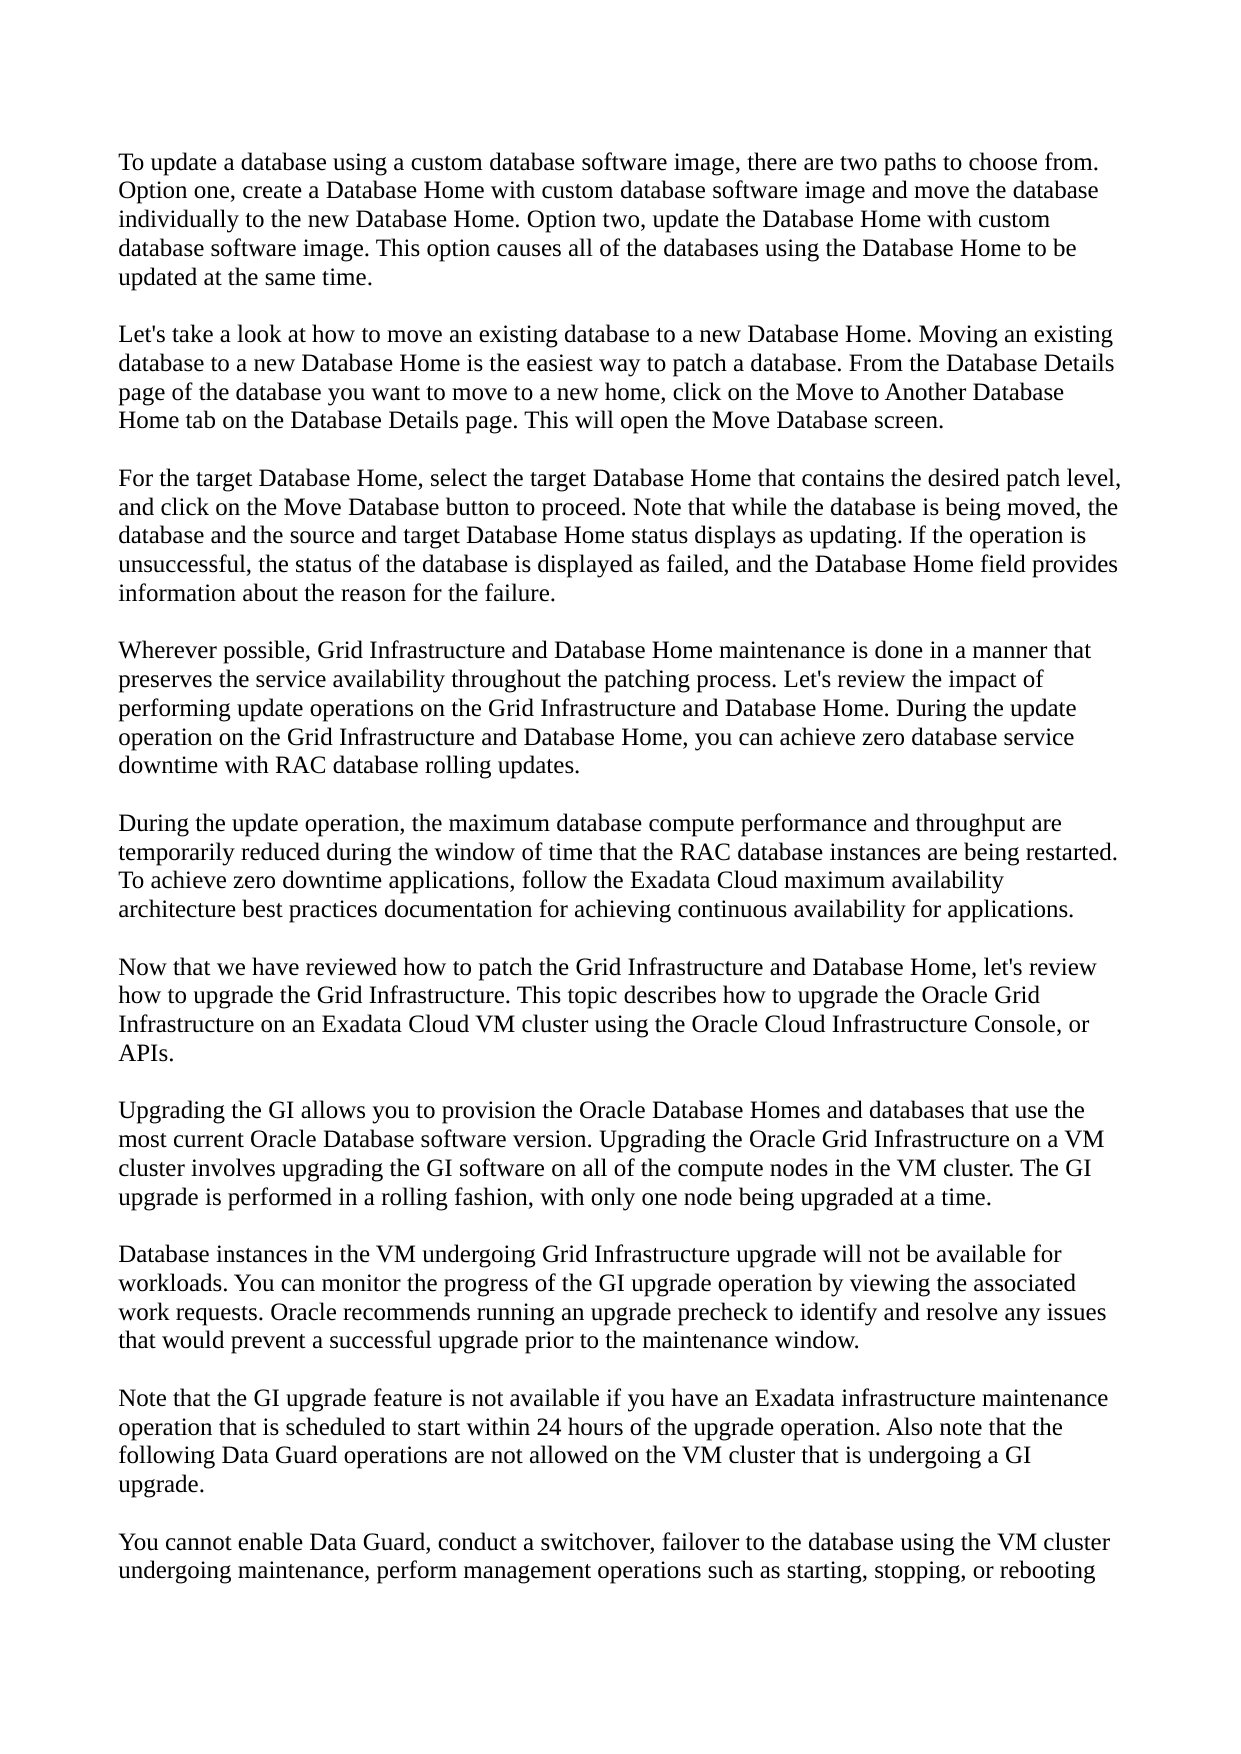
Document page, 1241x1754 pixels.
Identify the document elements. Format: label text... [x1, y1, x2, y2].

text Let's take a look at how to move an existing database to a new Database Home. Moving an existing database to a new Database Home is the easiest way to patch a database. From the Database Details page of the database you want to move to a new home, click on the Move to Another Database Home tab on the Database Details page. This will open the Move Database screen. [118, 319, 1122, 434]
text Database instances in the VM undergoing Grid Infrastructure upgrade will not be available for workloads. You can monitor the progress of the GI upgrade operation by viewing the associated work requests. Oracle recommends running an upgrade precheck to identify and resolve any issues that would prevent a successful upgrade prior to the maintenance window. [118, 1239, 1122, 1354]
text Note that the GI upgrade feature is not available if you have an Exadata infrastructure maintenance operation that is scheduled to start within 24 hours of the upgrade operation. Also note that the following Data Guard operations are not allowed on the VM cluster that is undergoing a GI upgrade. [118, 1383, 1122, 1498]
text Wherever possible, Grid Infrastructure and Database Home maintenance is done in a manner that preserves the service availability throughout the patching process. Let's review the impact of performing update operations on the Grid Infrastructure and Database Home. During the update operation on the Grid Infrastructure and Database Home, you can achieve zero database service downtime with RAC database rolling updates. [118, 636, 1122, 779]
text You cannot enable Data Guard, conduct a switchover, failover to the database using the VM cluster undergoing maintenance, perform management operations such as starting, stopping, or rebooting [118, 1527, 1122, 1584]
text Now that we have reviewed how to patch the Grid Infrastructure and Database Home, let's review how to upgrade the Grid Infrastructure. This topic describes how to upgrade the Oracle Grid Infrastructure on an Exadata Cloud VM cluster using the Oracle Cloud Infrastructure Console, or APIs. [118, 952, 1122, 1067]
text During the update operation, the maximum database compute performance and throughput are temporarily reduced during the window of time that the RAC database instances are being restarted. To achieve zero downtime applications, follow the Exadata Cloud maximum availability architecture best practices documentation for achieving continuous availability for applications. [118, 808, 1122, 923]
text Upgrading the GI allows you to provision the Oracle Database Homes and databases that use the most current Oracle Database software version. Upgrading the Oracle Grid Infrastructure on a VM cluster involves upgrading the GI software on all of the compute nodes in the VM cluster. The GI upgrade is performed in a rolling fashion, with only one node being upgraded at a time. [118, 1096, 1122, 1211]
text To update a database using a custom database software image, there are two paths to choose from. Option one, create a Database Home with custom database software image and move the database individually to the new Database Home. Option two, update the Database Home with custom database software image. This option causes all of the databases using the Database Home to be updated at the same time. [118, 147, 1122, 291]
text For the target Database Home, select the target Database Home that contains the desired patch level, and click on the Move Database button to proceed. Note that while the database is being moved, the database and the source and target Database Home status displays as updating. If the operation is unsuccessful, the status of the database is displayed as failed, and the Database Home field provides information about the reason for the failure. [118, 463, 1122, 607]
